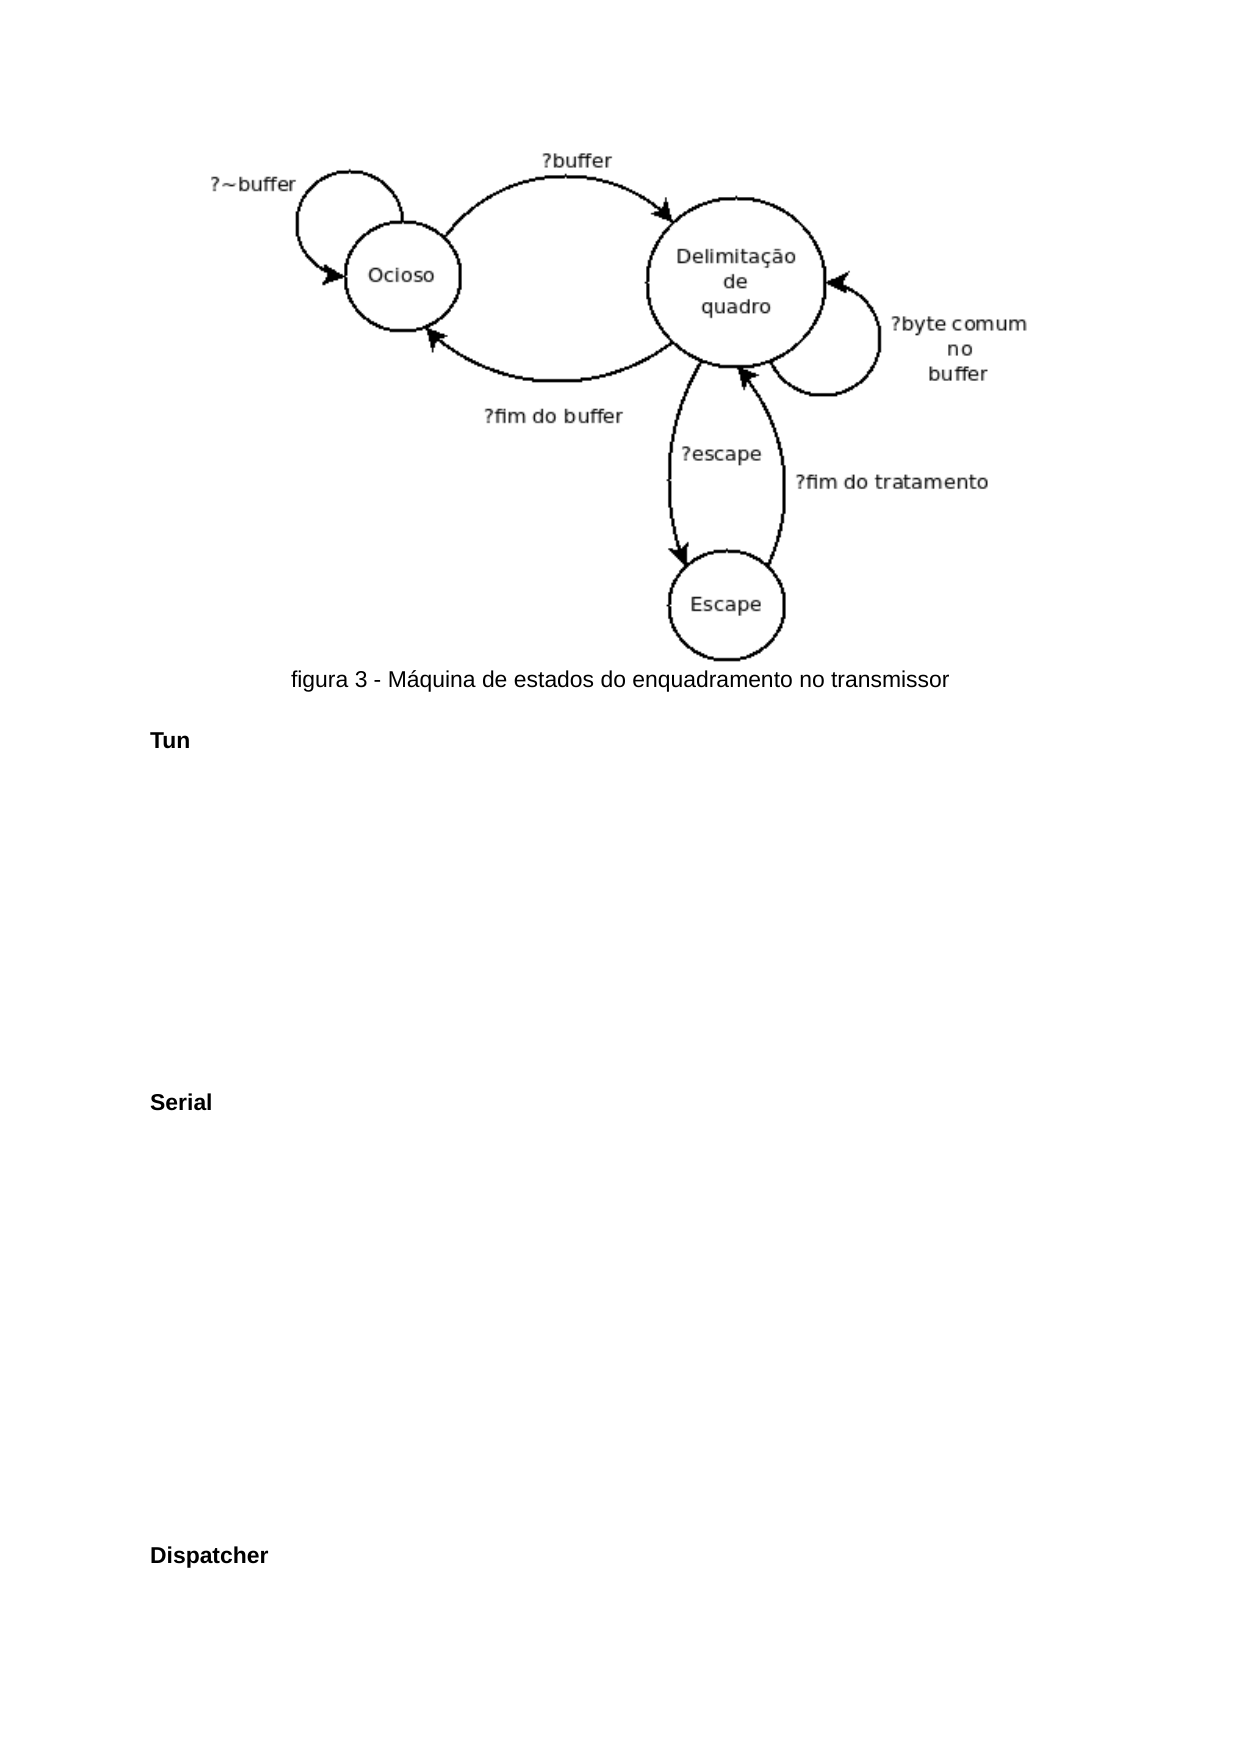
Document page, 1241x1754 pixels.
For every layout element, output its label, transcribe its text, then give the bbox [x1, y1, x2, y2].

text figura 3 - Máquina de estados do enquadramento no transmissor [150, 666, 1090, 693]
text Serial [150, 1089, 1090, 1116]
text Tun [150, 727, 1090, 753]
text Dispatcher [150, 1542, 1090, 1569]
picture [210, 150, 1030, 663]
